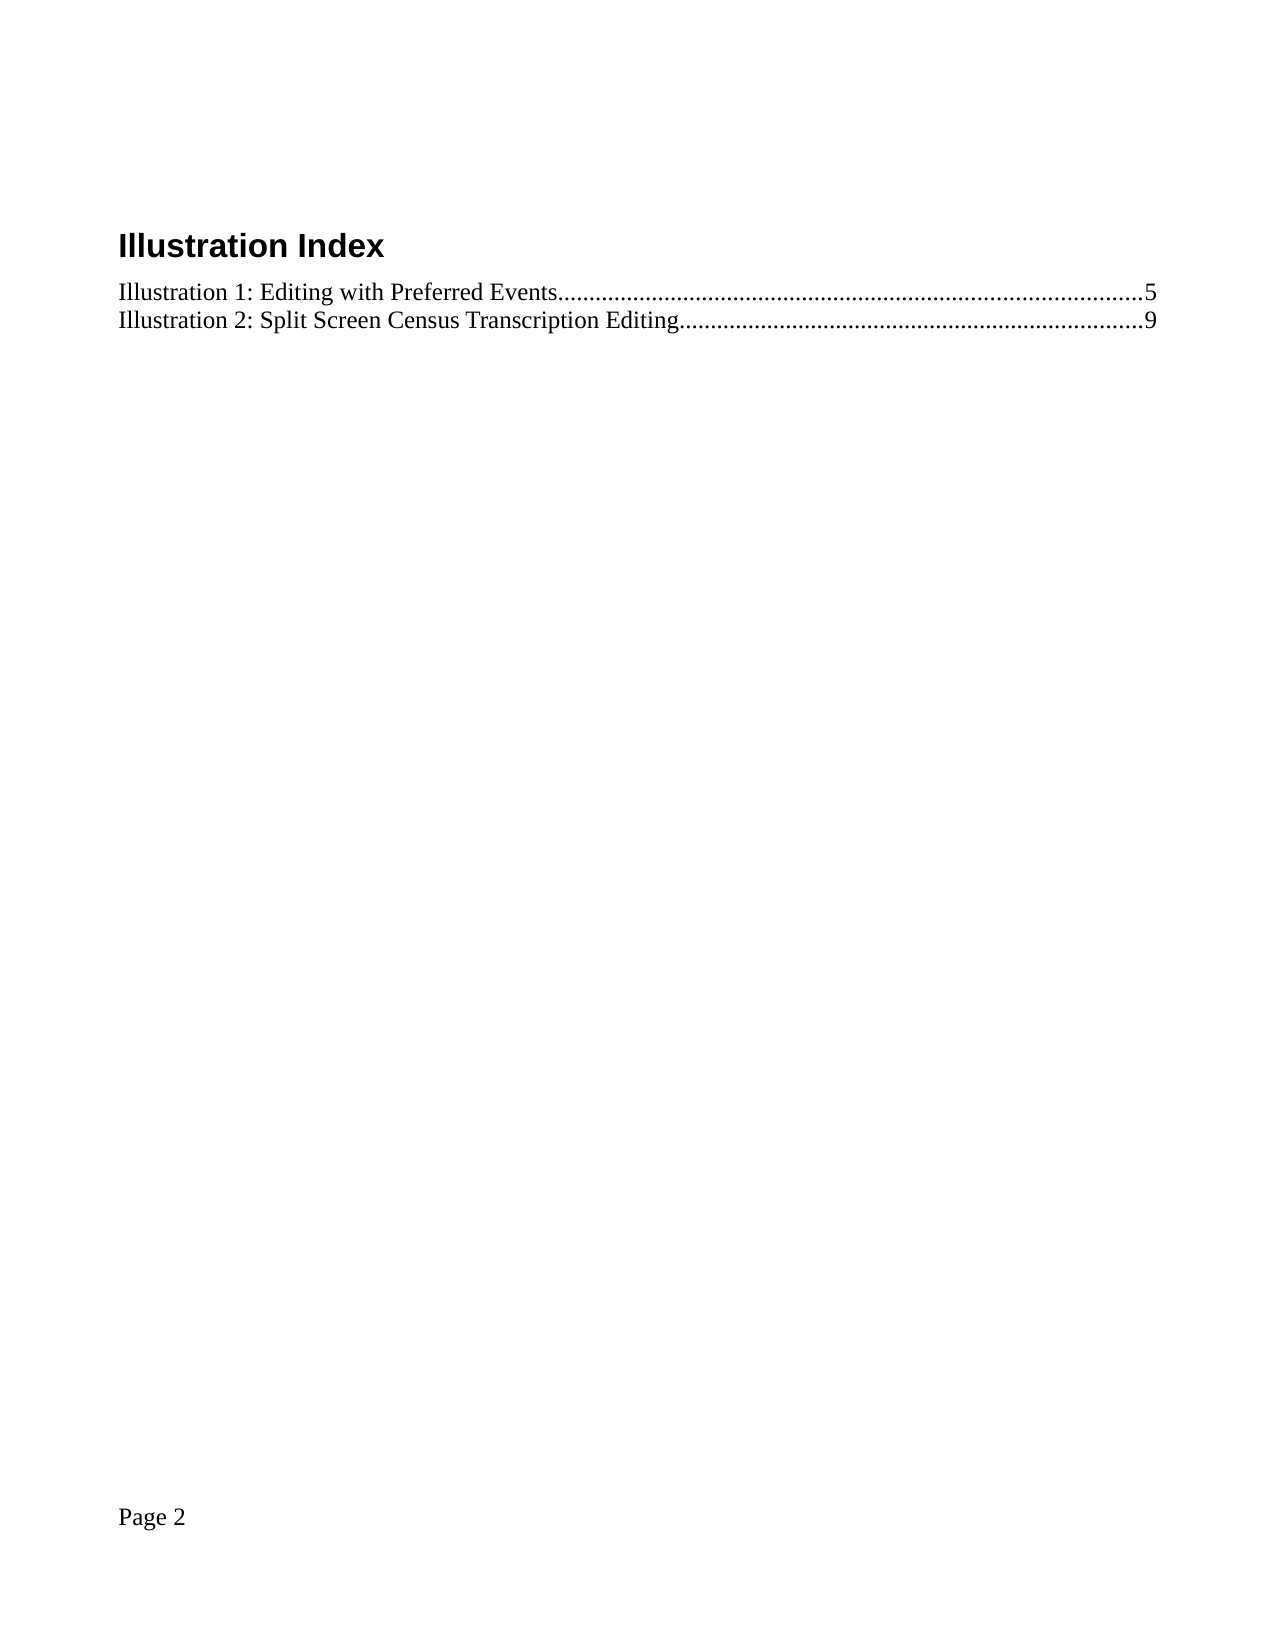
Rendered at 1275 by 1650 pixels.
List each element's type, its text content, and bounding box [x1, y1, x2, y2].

subtitle Illustration Index [118, 226, 1157, 264]
text Illustration 1: Editing with Preferred Events 5 [118, 277, 1157, 305]
text Illustration 2: Split Screen Census Transcription Editing 9 [118, 305, 1157, 334]
